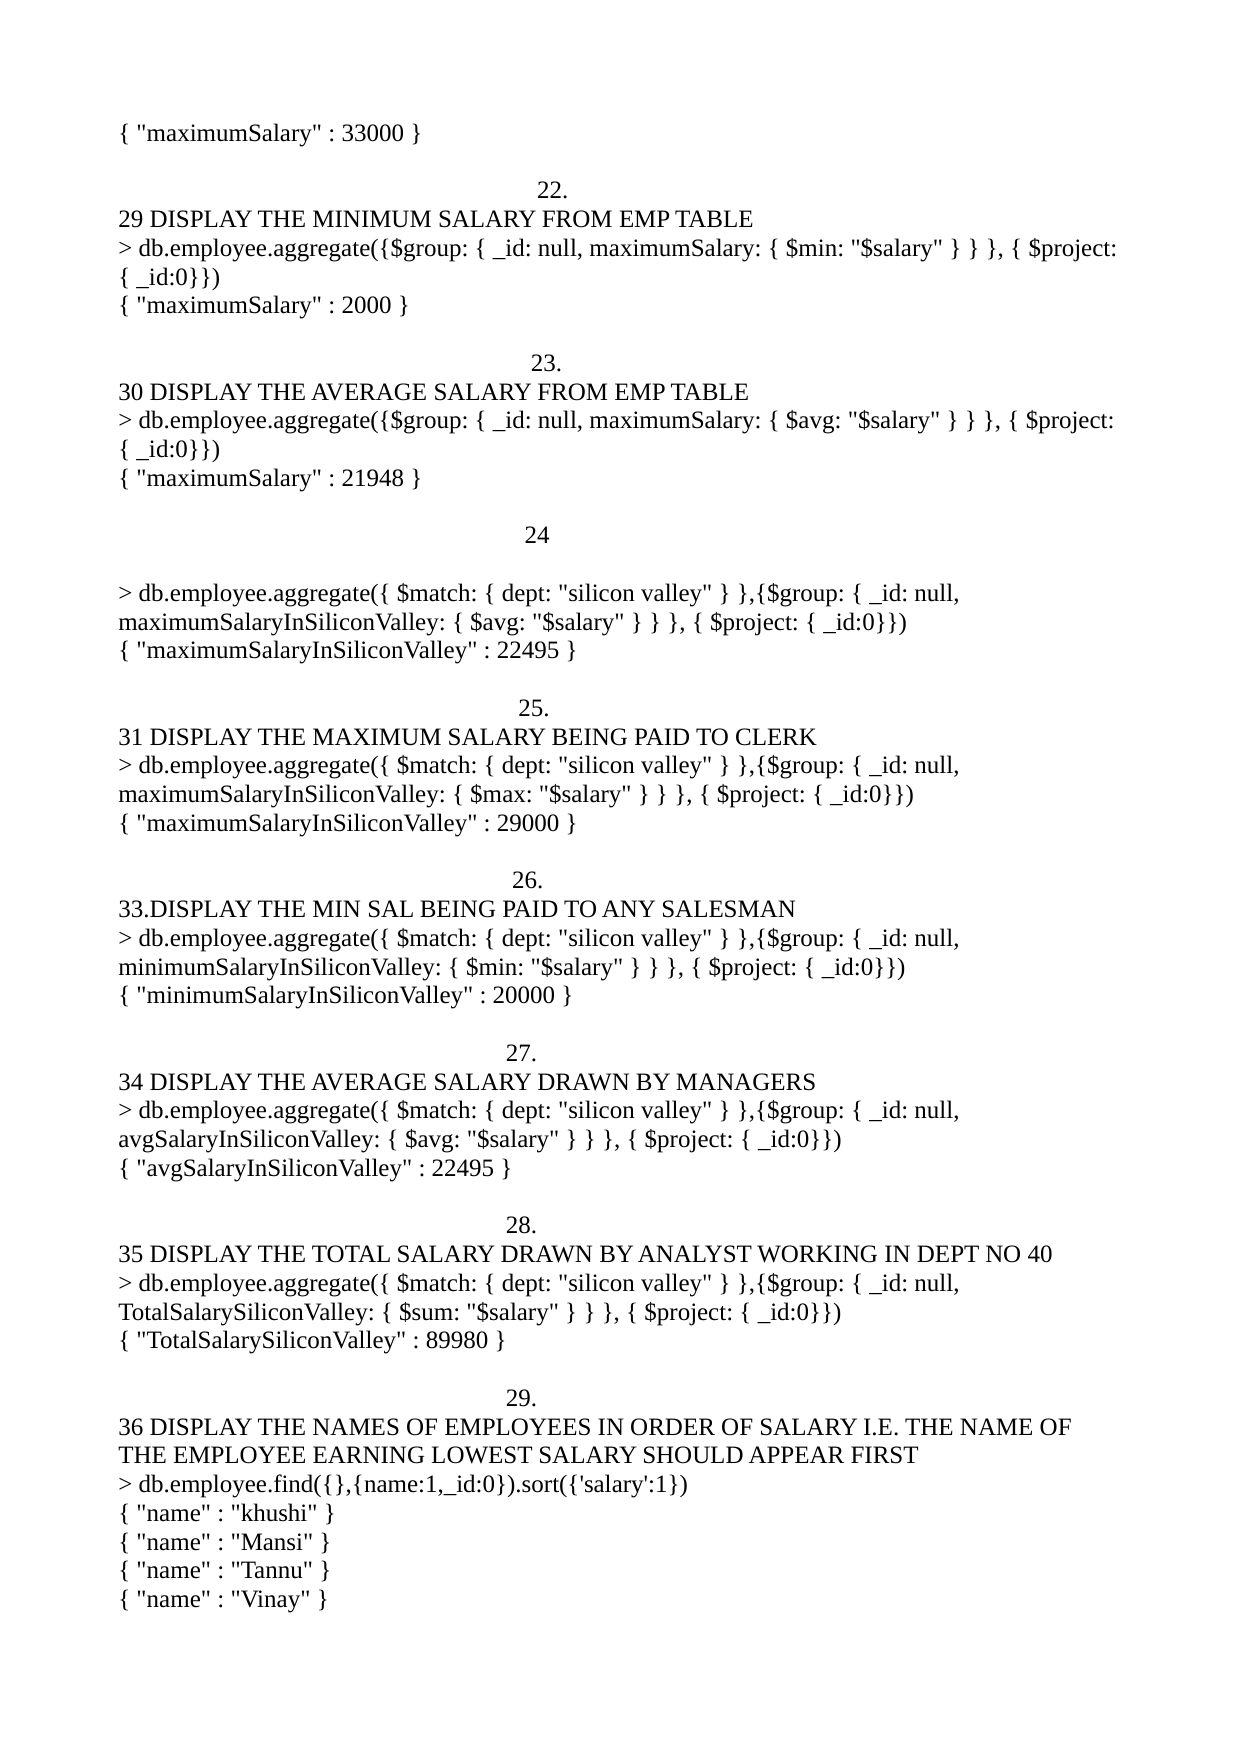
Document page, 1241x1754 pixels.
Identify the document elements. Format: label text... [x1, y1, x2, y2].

text 34 DISPLAY THE AVERAGE SALARY DRAWN BY MANAGERS [118, 1067, 1122, 1096]
text { "minimumSalaryInSiliconValley" : 20000 } [118, 981, 1122, 1009]
text > db.employee.aggregate({$group: { _id: null, maximumSalary: { $avg: "$salary" } } }, { $project: { _id:0}}) [118, 406, 1122, 463]
text 35 DISPLAY THE TOTAL SALARY DRAWN BY ANALYST WORKING IN DEPT NO 40 [118, 1239, 1122, 1268]
text { "maximumSalary" : 21948 } [118, 463, 1122, 492]
text 31 DISPLAY THE MAXIMUM SALARY BEING PAID TO CLERK [118, 722, 1122, 751]
text 29 DISPLAY THE MINIMUM SALARY FROM EMP TABLE [118, 204, 1122, 233]
text > db.employee.aggregate({ $match: { dept: "silicon valley" } },{$group: { _id: null, minimumSalaryInSiliconValley: { $min: "$salary" } } }, { $project: { _id:0}}) [118, 923, 1122, 981]
text { "name" : "Mansi" } [118, 1527, 1122, 1556]
text 33.DISPLAY THE MIN SAL BEING PAID TO ANY SALESMAN [118, 894, 1122, 923]
text 26. [118, 866, 1122, 894]
text 27. [118, 1038, 1122, 1067]
text 22. [118, 176, 1122, 204]
text 23. [118, 348, 1122, 377]
text { "avgSalaryInSiliconValley" : 22495 } [118, 1153, 1122, 1182]
text 25. [118, 693, 1122, 722]
text > db.employee.aggregate({ $match: { dept: "silicon valley" } },{$group: { _id: null, avgSalaryInSiliconValley: { $avg: "$salary" } } }, { $project: { _id:0}}) [118, 1096, 1122, 1153]
text { "name" : "khushi" } [118, 1498, 1122, 1527]
text 29. [118, 1383, 1122, 1412]
text THE EMPLOYEE EARNING LOWEST SALARY SHOULD APPEAR FIRST [118, 1441, 1122, 1469]
text { "name" : "Vinay" } [118, 1584, 1122, 1613]
text 28. [118, 1211, 1122, 1239]
text > db.employee.aggregate({$group: { _id: null, maximumSalary: { $min: "$salary" } } }, { $project: { _id:0}}) [118, 233, 1122, 291]
text { "maximumSalaryInSiliconValley" : 29000 } [118, 808, 1122, 837]
text 36 DISPLAY THE NAMES OF EMPLOYEES IN ORDER OF SALARY I.E. THE NAME OF [118, 1412, 1122, 1441]
text > db.employee.find({},{name:1,_id:0}).sort({'salary':1}) [118, 1469, 1122, 1498]
text > db.employee.aggregate({ $match: { dept: "silicon valley" } },{$group: { _id: null, maximumSalaryInSiliconValley: { $max: "$salary" } } }, { $project: { _id:0}}) [118, 751, 1122, 808]
text 30 DISPLAY THE AVERAGE SALARY FROM EMP TABLE [118, 377, 1122, 406]
text { "maximumSalary" : 2000 } [118, 291, 1122, 319]
text { "maximumSalaryInSiliconValley" : 22495 } [118, 636, 1122, 664]
text { "name" : "Tannu" } [118, 1556, 1122, 1584]
text { "maximumSalary" : 33000 } [118, 118, 1122, 147]
text { "TotalSalarySiliconValley" : 89980 } [118, 1326, 1122, 1354]
text > db.employee.aggregate({ $match: { dept: "silicon valley" } },{$group: { _id: null, maximumSalaryInSiliconValley: { $avg: "$salary" } } }, { $project: { _id:0}}) [118, 578, 1122, 636]
text > db.employee.aggregate({ $match: { dept: "silicon valley" } },{$group: { _id: null, TotalSalarySiliconValley: { $sum: "$salary" } } }, { $project: { _id:0}}) [118, 1268, 1122, 1326]
text 24 [118, 521, 1122, 549]
